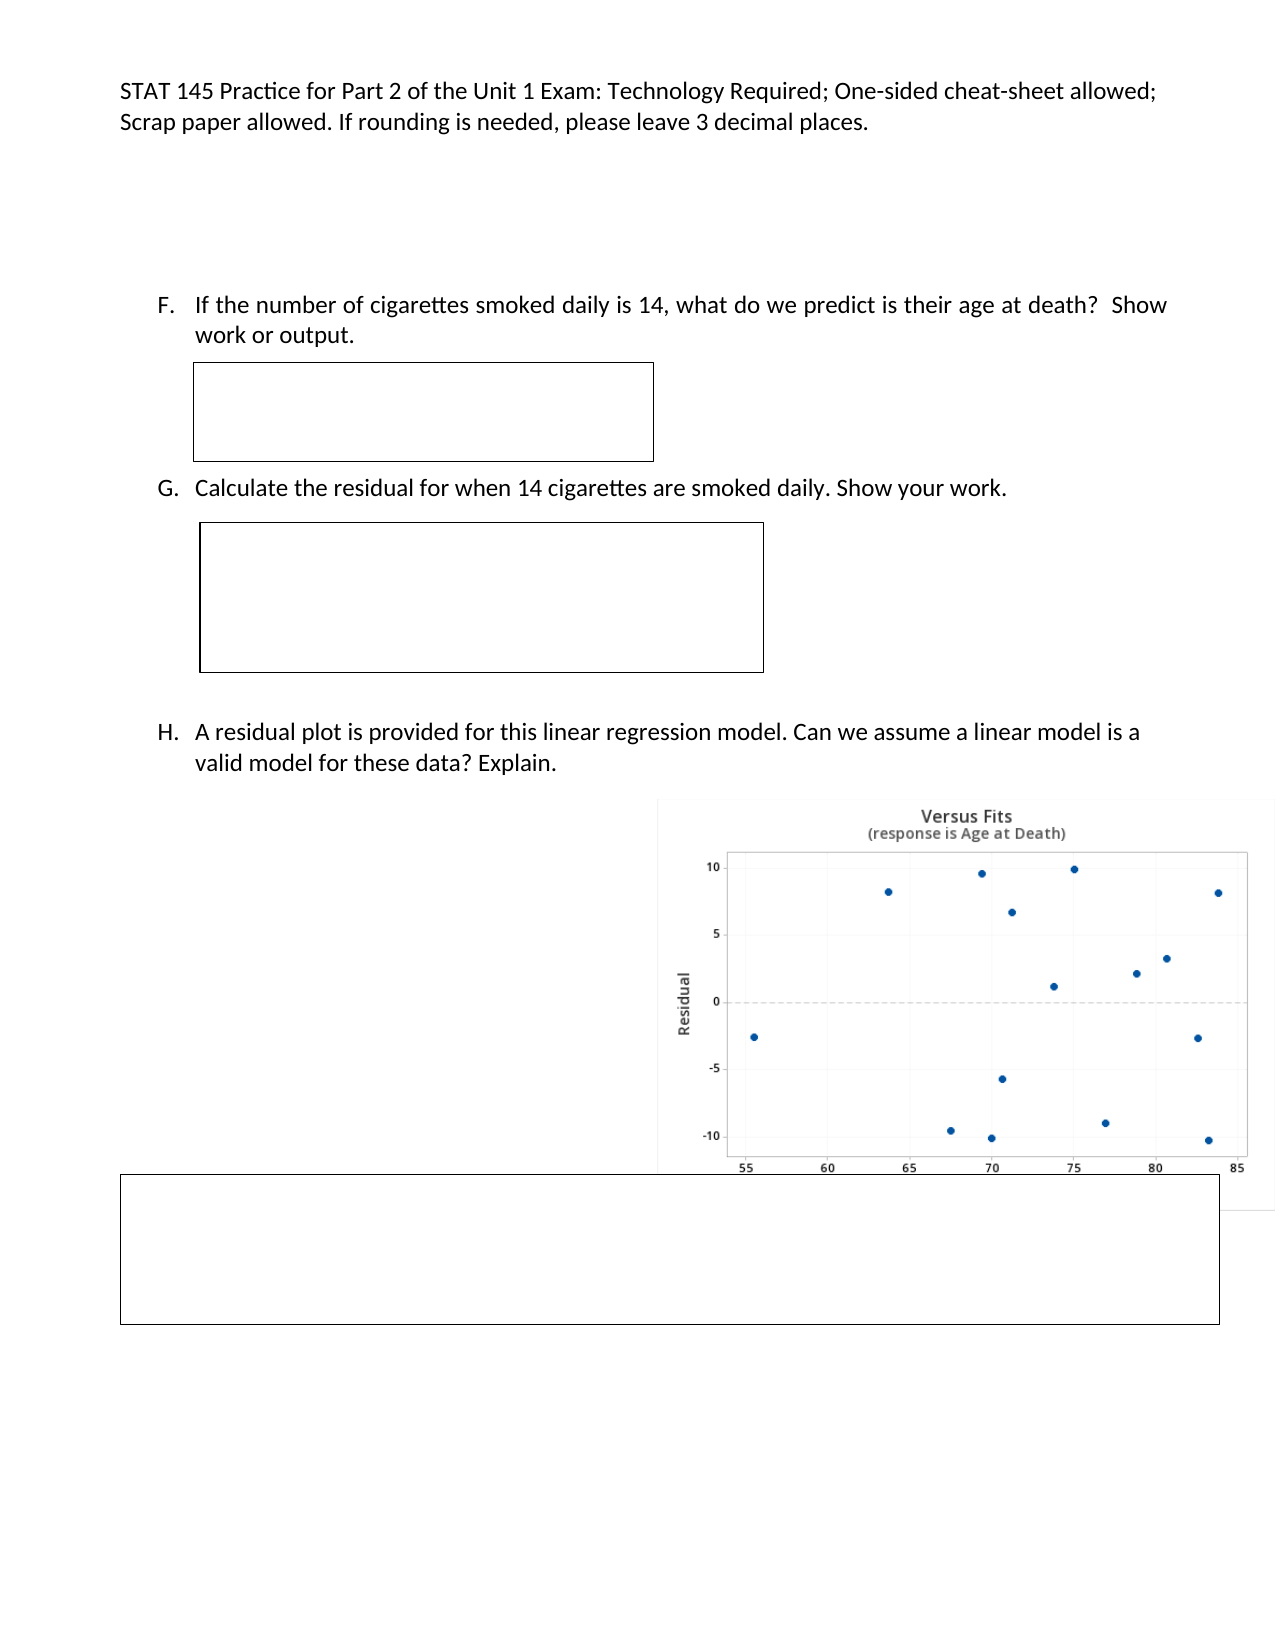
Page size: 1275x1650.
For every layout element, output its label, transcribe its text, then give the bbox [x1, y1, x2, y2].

list If the number of cigarettes smoked daily is 14, what do we predict is their age at death? Show work or output. [157, 289, 1170, 350]
list Calculate the residual for when 14 cigarettes are smoked daily. Show your work. [157, 472, 1170, 503]
picture [657, 799, 1275, 1211]
list A residual plot is provided for this linear regression model. Can we assume a linear model is a valid model for these data? Explain. [157, 716, 1170, 777]
